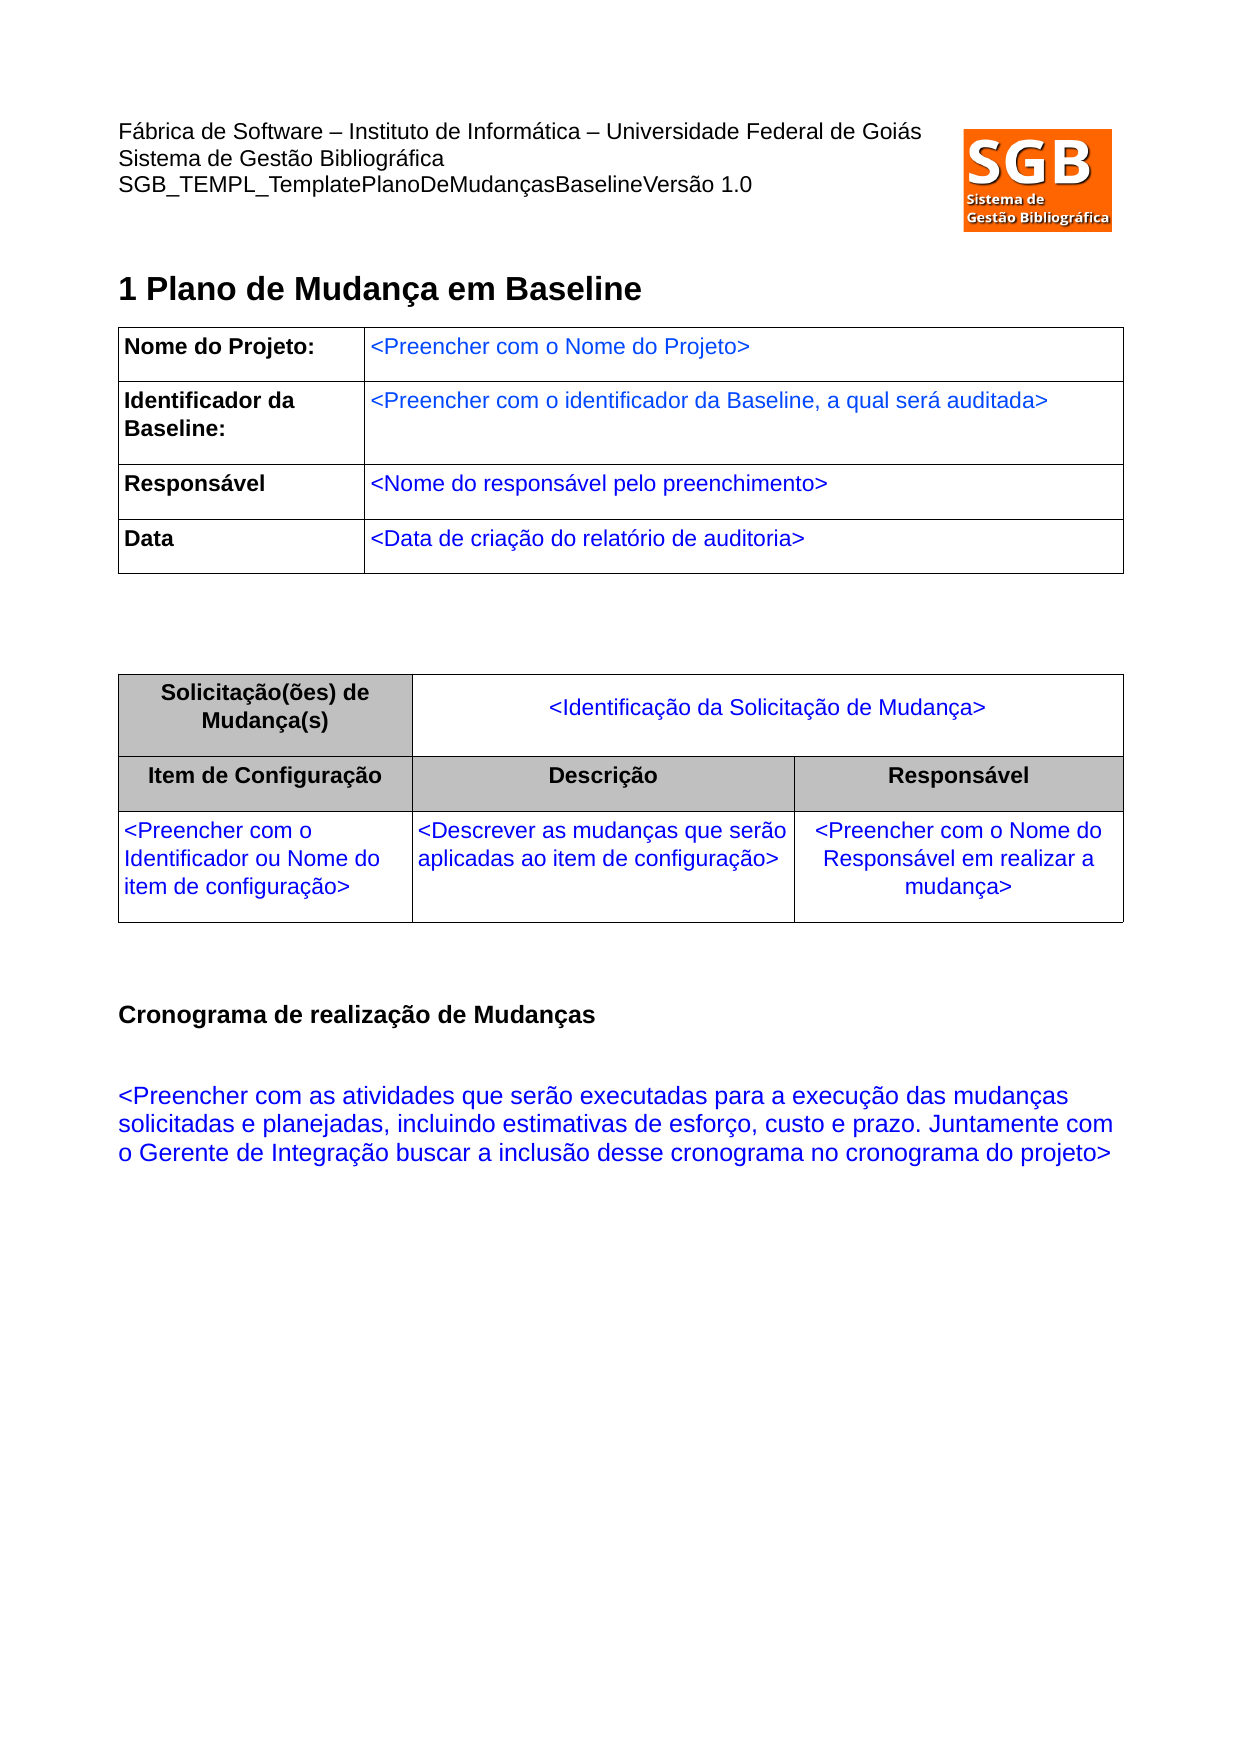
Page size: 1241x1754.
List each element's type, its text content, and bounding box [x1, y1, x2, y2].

table_cell Descrição [413, 757, 794, 811]
table_cell <Data de criação do relatório de auditoria> [365, 520, 1123, 573]
table_cell <Preencher com o identificador da Baseline, a qual será auditada> [365, 382, 1123, 464]
subtitle Cronograma de realização de Mudanças [118, 1000, 1122, 1028]
text <Preencher com as atividades que serão executadas para a execução das mudanças solicitadas e planejadas, incluindo estimativas de esforço, custo e prazo. Juntamente com o Gerente de Integração buscar a inclusão desse cronograma no cronograma do projeto> [118, 1081, 1122, 1167]
table_cell Responsável [795, 757, 1123, 811]
table_cell Data [119, 520, 364, 573]
table_cell Identificador da Baseline: [119, 382, 364, 464]
table_header Nome do Projeto: [119, 328, 364, 381]
table_header <Identificação da Solicitação de Mudança> [413, 675, 1123, 756]
picture [963, 129, 1112, 232]
table_cell Item de Configuração [119, 757, 412, 811]
table_cell Responsável [119, 465, 364, 519]
subtitle 1 Plano de Mudança em Baseline [118, 269, 1122, 308]
table_header <Preencher com o Nome do Projeto> [365, 328, 1123, 381]
table_cell <Descrever as mudanças que serão aplicadas ao item de configuração> [413, 812, 794, 922]
table_cell <Preencher com o Nome do Responsável em realizar a mudança> [795, 812, 1123, 922]
table_cell <Nome do responsável pelo preenchimento> [365, 465, 1123, 519]
table_header Solicitação(ões) de Mudança(s) [119, 675, 412, 756]
table_cell <Preencher com o Identificador ou Nome do item de configuração> [119, 812, 412, 922]
